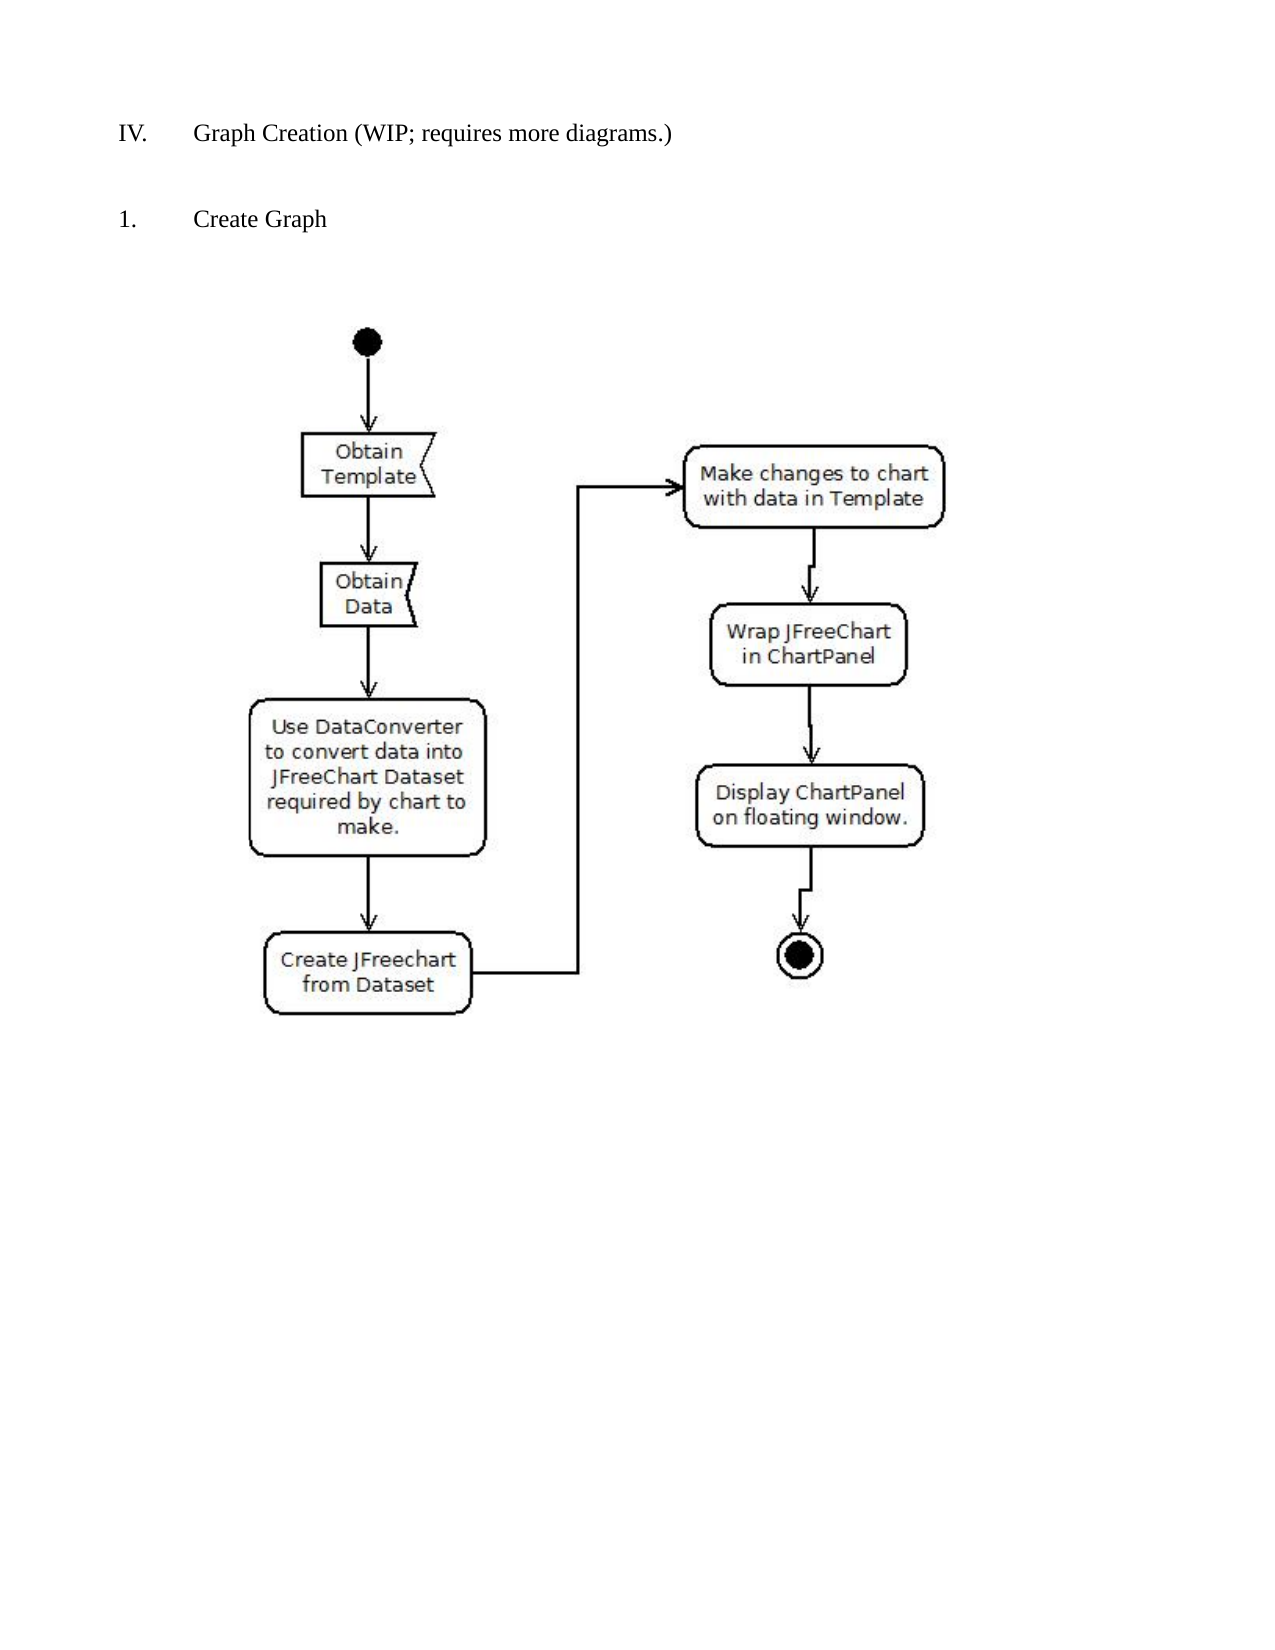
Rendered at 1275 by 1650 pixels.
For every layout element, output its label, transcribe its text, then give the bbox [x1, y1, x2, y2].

picture [248, 326, 949, 1017]
list Graph Creation (WIP; requires more diagrams.) [118, 118, 1157, 147]
list Create Graph [118, 204, 1157, 233]
